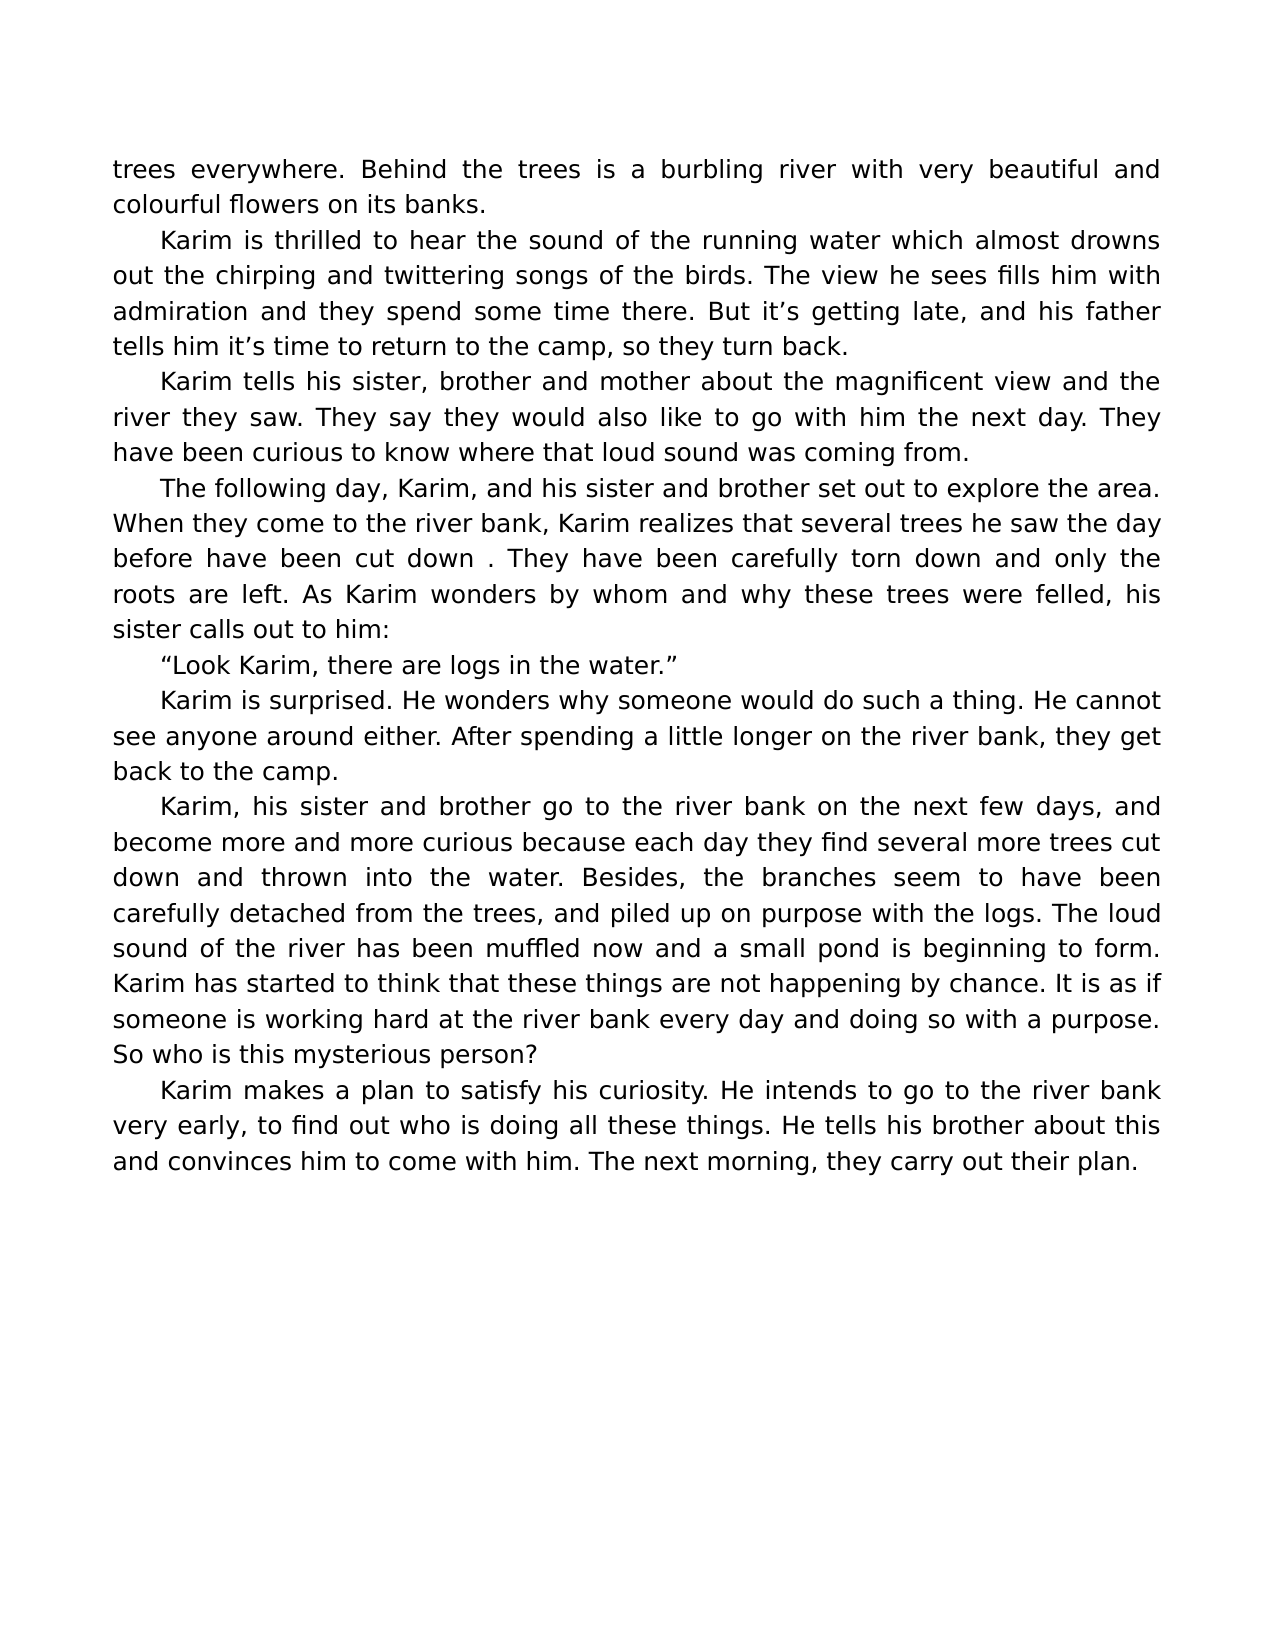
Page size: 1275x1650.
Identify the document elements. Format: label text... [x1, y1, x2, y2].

text Karim, his sister and brother go to the river bank on the next few days, and become more and more curious because each day they find several more trees cut down and thrown into the water. Besides, the branches seem to have been carefully detached from the trees, and piled up on purpose with the logs. The loud sound of the river has been muffled now and a small pond is beginning to form. Karim has started to think that these things are not happening by chance. It is as if someone is working hard at the river bank every day and doing so with a purpose. So who is this mysterious person? [112, 787, 1162, 1071]
text Karim is surprised. He wonders why someone would do such a thing. He cannot see anyone around either. After spending a little longer on the river bank, they get back to the camp. [112, 681, 1162, 787]
text “Look Karim, there are logs in the water.” [112, 646, 1162, 681]
text Karim tells his sister, brother and mother about the magnificent view and the river they saw. They say they would also like to go with him the next day. They have been curious to know where that loud sound was coming from. [112, 362, 1162, 469]
text Karim makes a plan to satisfy his curiosity. He intends to go to the river bank very early, to find out who is doing all these things. He tells his brother about this and convinces him to come with him. The next morning, they carry out their plan. [112, 1071, 1162, 1177]
text Karim is thrilled to hear the sound of the running water which almost drowns out the chirping and twittering songs of the birds. The view he sees fills him with admiration and they spend some time there. But it’s getting late, and his father tells him it’s time to return to the camp, so they turn back. [112, 221, 1162, 362]
text The following day, Karim, and his sister and brother set out to explore the area. When they come to the river bank, Karim realizes that several trees he saw the day before have been cut down . They have been carefully torn down and only the roots are left. As Karim wonders by whom and why these trees were felled, his sister calls out to him: [112, 469, 1162, 646]
text trees everywhere. Behind the trees is a burbling river with very beautiful and colourful flowers on its banks. [112, 150, 1162, 221]
